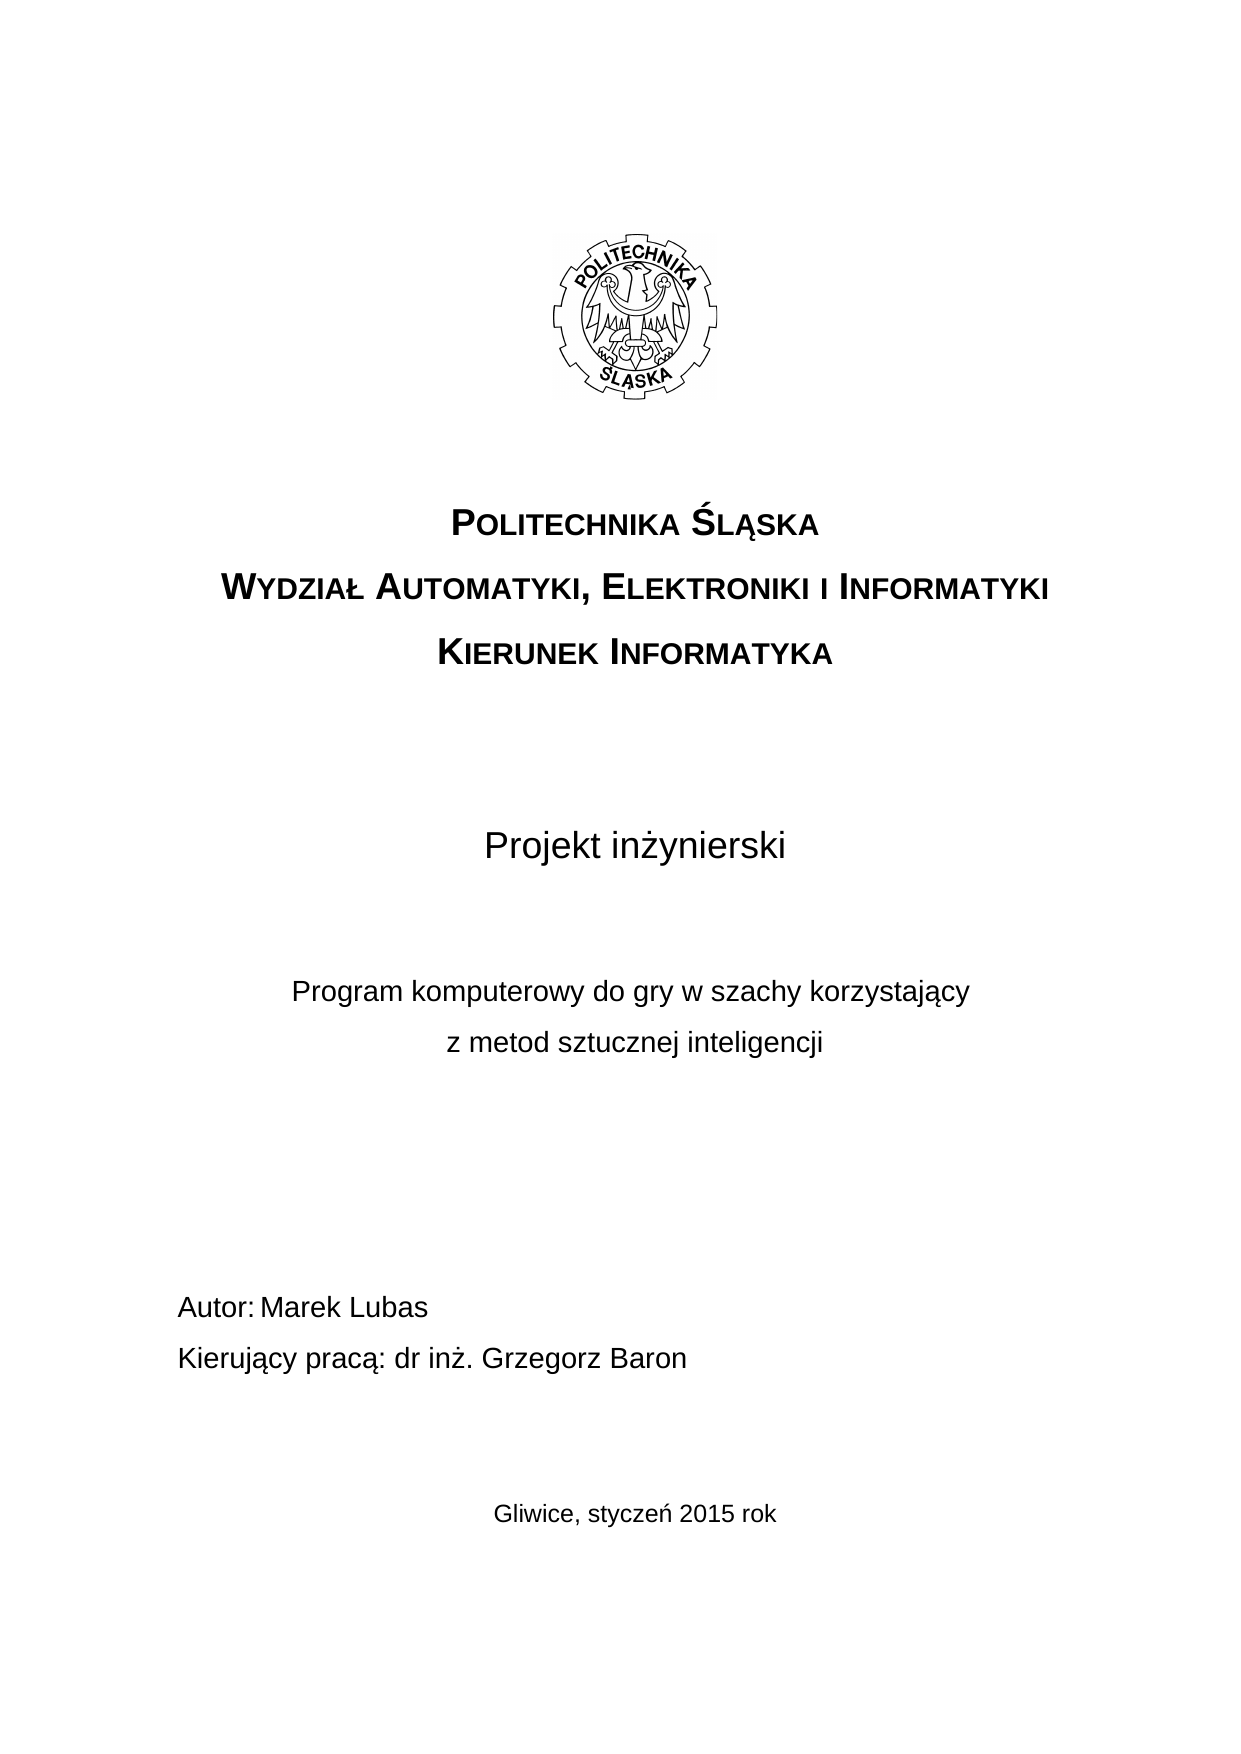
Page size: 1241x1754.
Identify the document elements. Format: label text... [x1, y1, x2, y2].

subtitle Projekt inżynierski [177, 823, 1093, 866]
subtitle z metod sztucznej inteligencji [177, 1024, 1093, 1058]
text Wydział Automatyki, Elektroniki i Informatyki [177, 564, 1093, 608]
picture [552, 233, 718, 400]
subtitle Program komputerowy do gry w szachy korzystający [177, 974, 1093, 1008]
text Gliwice, styczeń 2015 rok [177, 1499, 1093, 1528]
text Kierunek Informatyka [177, 629, 1093, 672]
subtitle Kierujący pracą: dr inż. Grzegorz Baron [177, 1341, 1093, 1374]
text Autor: Marek Lubas [177, 1291, 1093, 1324]
text Politechnika Śląska [177, 500, 1093, 543]
